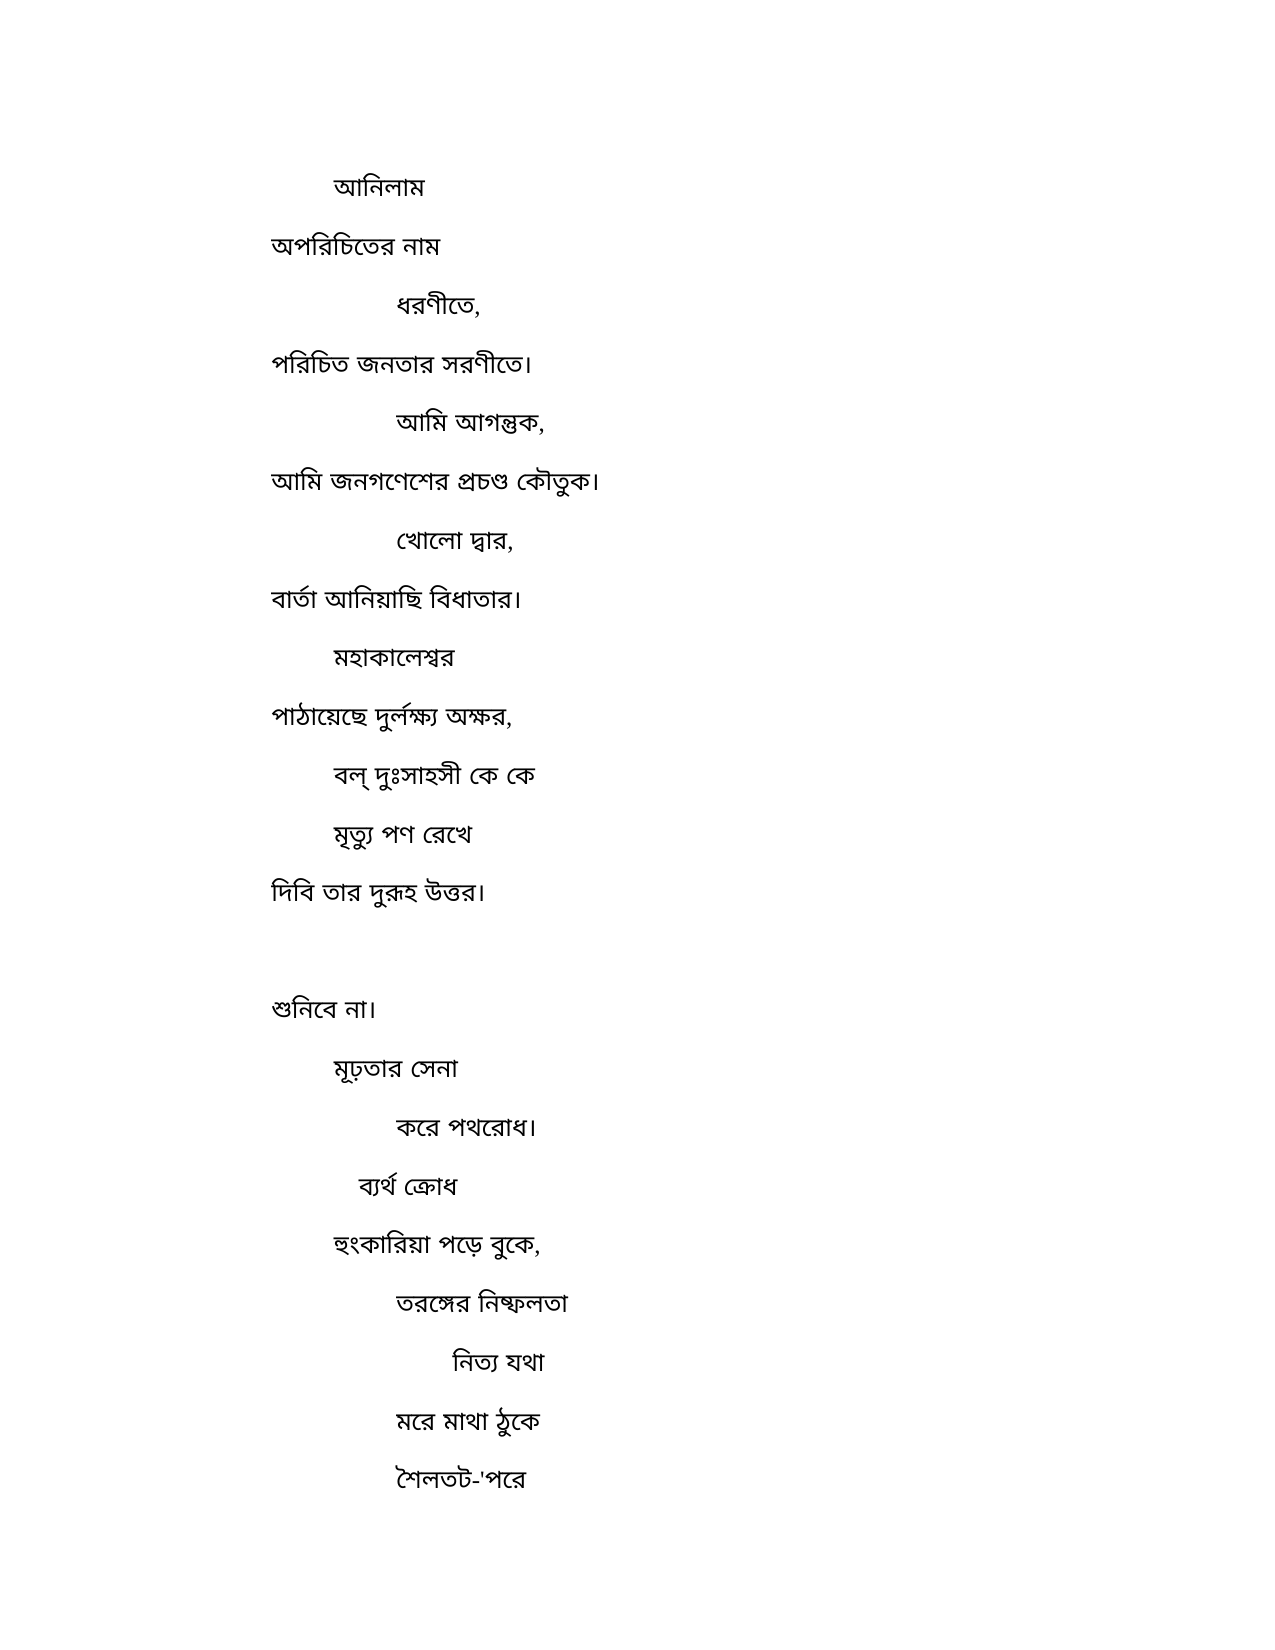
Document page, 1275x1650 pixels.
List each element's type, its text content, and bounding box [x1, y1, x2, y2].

text বার্তা আনিয়াছি বিধাতার। [177, 585, 1098, 614]
text নিত্য যথা [177, 1348, 1098, 1377]
text মূঢ়তার সেনা [177, 1054, 1098, 1083]
text তরঙ্গের নিষ্ফলতা [177, 1289, 1098, 1318]
text খোলো দ্বার, [177, 526, 1098, 555]
text বল্‌ দুঃসাহসী কে কে [177, 761, 1098, 790]
text আমি জনগণেশের প্রচণ্ড কৌতুক। [177, 467, 1098, 497]
text শুনিবে না। [177, 996, 1098, 1025]
text মরে মাথা ঠুকে [177, 1407, 505, 1436]
text মৃত্যু পণ রেখে [177, 820, 1098, 849]
text অপরিচিতের নাম [177, 232, 1098, 262]
text আনিলাম [177, 173, 1098, 203]
text পাঠায়েছে দুর্লক্ষ্য অক্ষর, [379, 702, 1098, 732]
text আমি আগন্তুক, [177, 408, 1098, 438]
text দিবি তার দুরূহ উত্তর। [177, 878, 1098, 908]
text করে পথরোধ। [177, 1113, 1098, 1142]
text মরে মাথা ঠুকে [501, 1407, 1098, 1436]
text শৈলতট-'পরে [177, 1466, 1098, 1495]
text ধরণীতে, [177, 291, 1098, 320]
text হুংকারিয়া পড়ে বুকে, [177, 1231, 1098, 1260]
text ব্যর্থ ক্রোধ [177, 1172, 1098, 1201]
text পাঠায়েছে দুর্লক্ষ্য অক্ষর, [177, 702, 409, 732]
text মহাকালেশ্বর [177, 643, 1098, 673]
text পরিচিত জনতার সরণীতে। [177, 350, 1098, 379]
